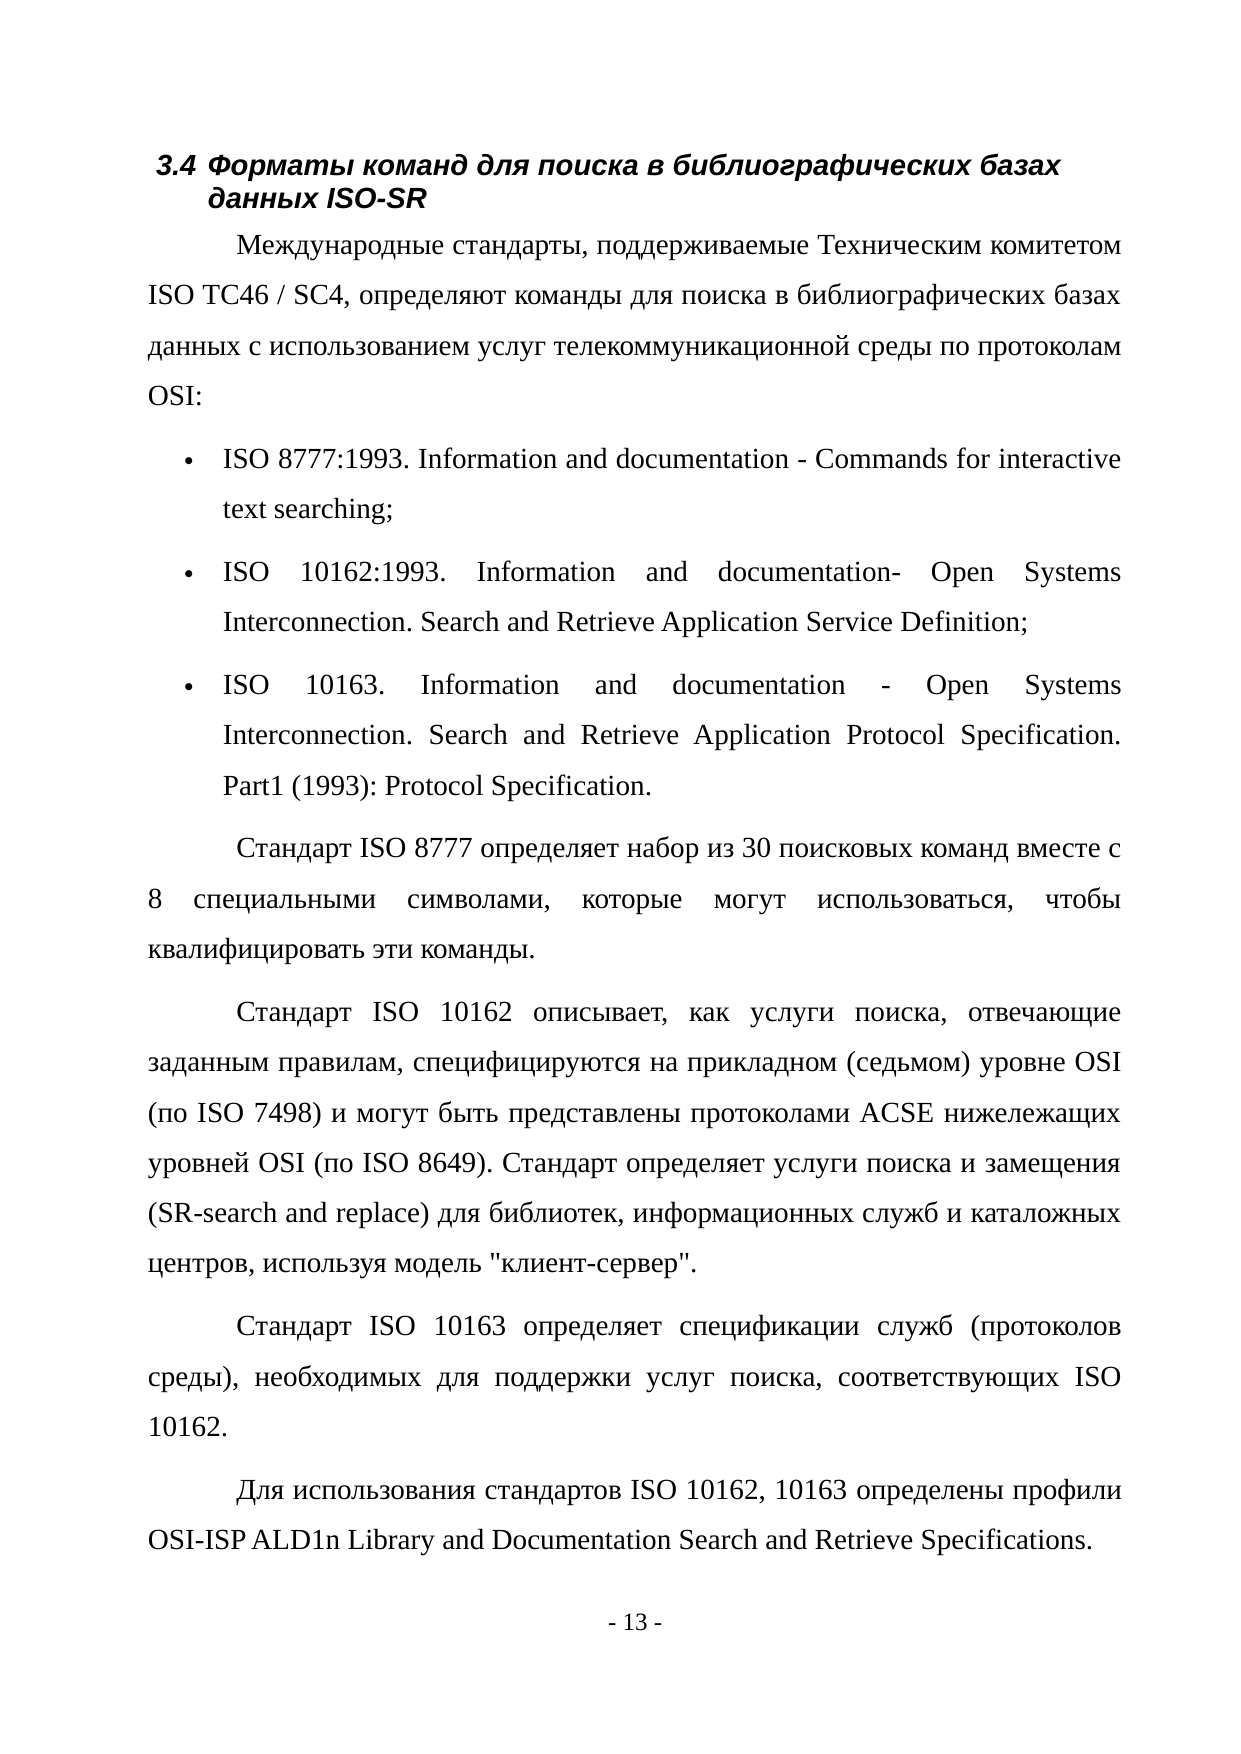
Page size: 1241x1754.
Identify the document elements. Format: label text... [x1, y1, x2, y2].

text Для использования стандартов ISO 10162, 10163 определены профили OSI-ISP ALD1n Library and Documentation Search and Retrieve Specifications. [148, 1472, 1122, 1556]
subtitle Форматы команд для поиска в библиографических базах данных ISO-SR [148, 148, 1122, 215]
text Международные стандарты, поддерживаемые Техническим комитетом ISO TC46 / SC4, определяют команды для поиска в библиографических базах данных с использованием услуг телекоммуникационной среды по протоколам OSI: [148, 227, 1122, 412]
text Стандарт ISO 10162 описывает, как услуги поиска, отвечающие заданным правилам, специфицируются на прикладном (седьмом) уровне OSI (по ISO 7498) и могут быть представлены протоколами ACSE нижележащих уровней OSI (по ISO 8649). Стандарт определяет услуги поиска и замещения (SR-search and replace) для библиотек, информационных служб и каталожных центров, используя модель "клиент-сервер". [148, 994, 1122, 1279]
text Стандарт ISO 10163 определяет спецификации служб (протоколов среды), необходимых для поддержки услуг поиска, соответствующих ISO 10162. [148, 1308, 1122, 1443]
text Стандарт ISO 8777 определяет набор из 30 поисковых команд вместе с 8 специальными символами, которые могут использоваться, чтобы квалифицировать эти команды. [148, 831, 1122, 965]
list ISO 10163. Information and documentation - Open Systems Interconnection. Search and Retrieve Application Protocol Specification. Part1 (1993): Protocol Specification. [185, 667, 1122, 801]
list ISO 10162:1993. Information and documentation- Open Systems Interconnection. Search and Retrieve Application Service Definition; [185, 554, 1122, 638]
list ISO 8777:1993. Information and documentation - Commands for interactive text searching; [185, 441, 1122, 525]
